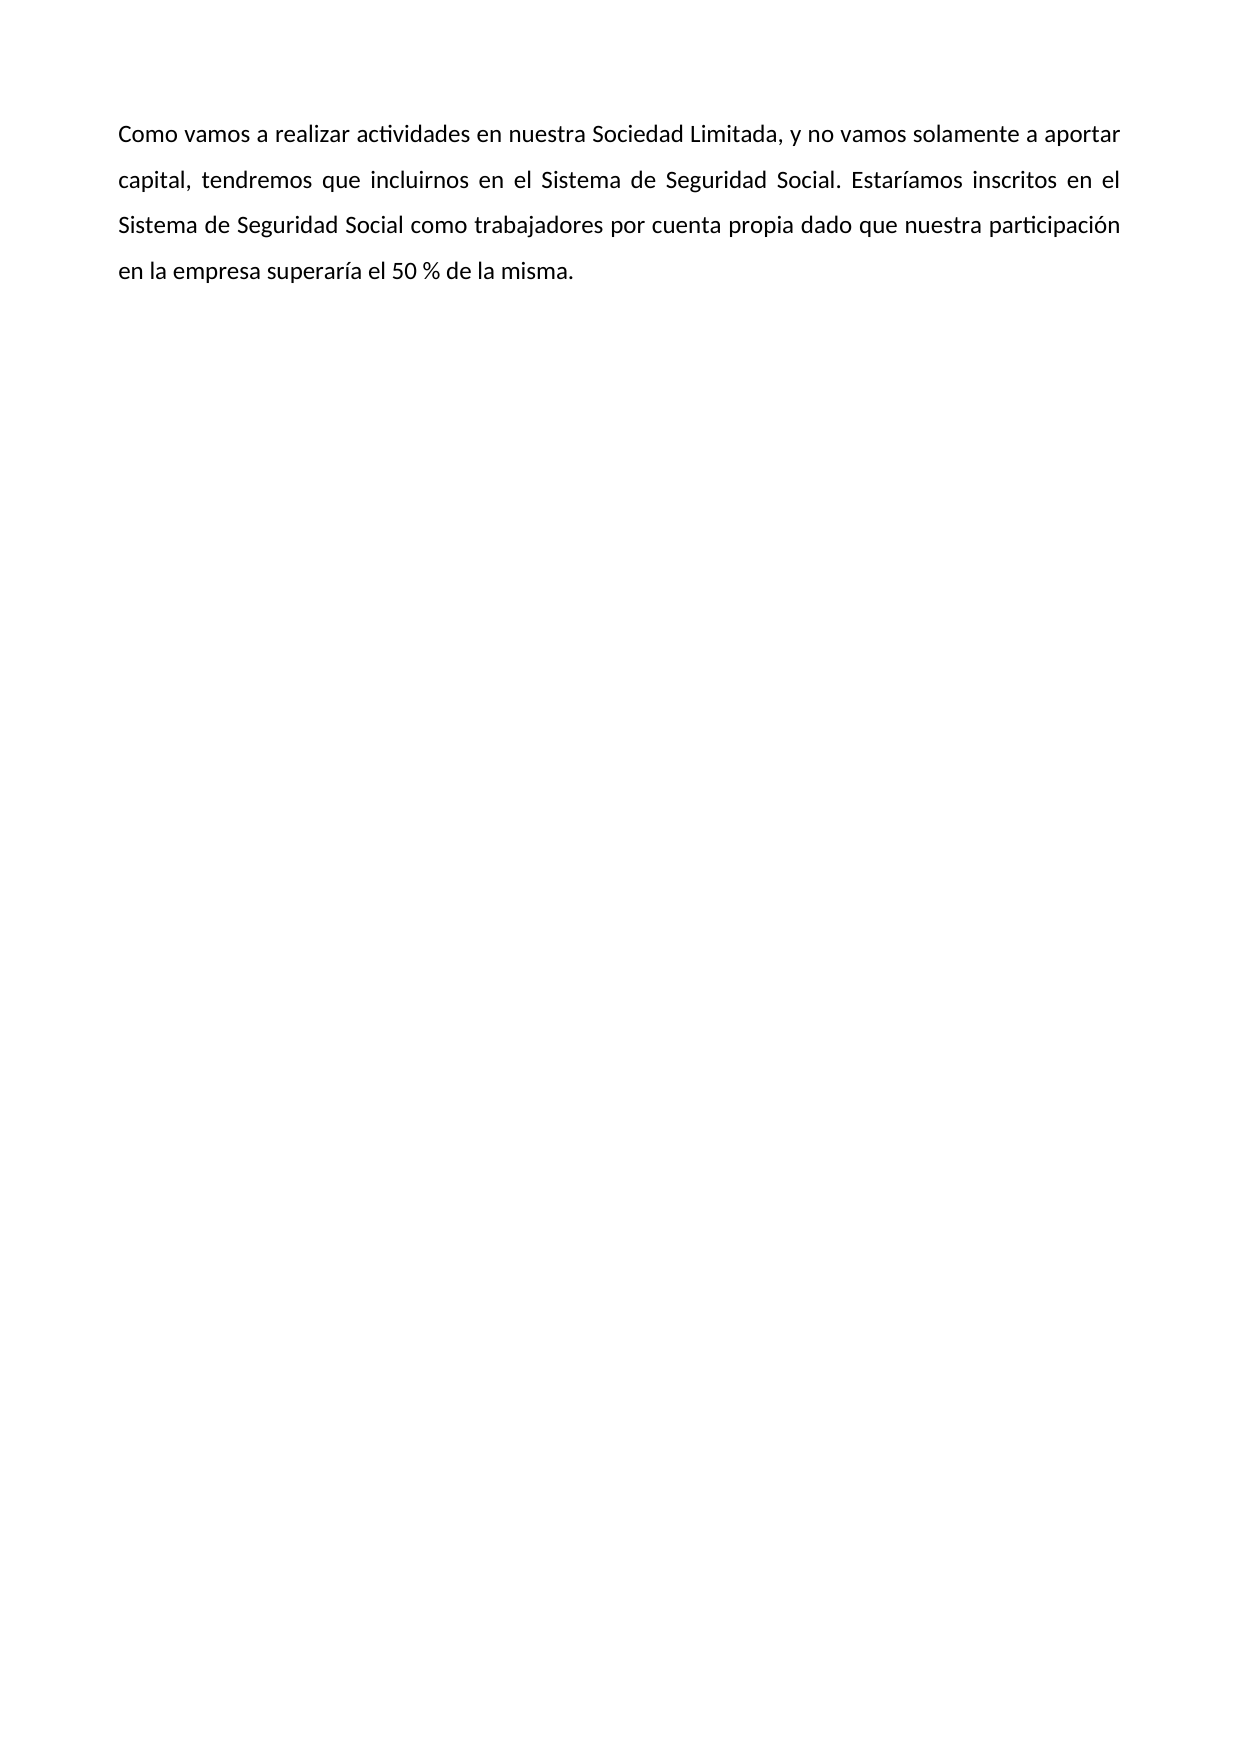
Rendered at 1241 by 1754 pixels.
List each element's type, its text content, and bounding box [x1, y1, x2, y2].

text Como vamos a realizar actividades en nuestra Sociedad Limitada, y no vamos solamente a aportar capital, tendremos que incluirnos en el Sistema de Seguridad Social. Estaríamos inscritos en el Sistema de Seguridad Social como trabajadores por cuenta propia dado que nuestra participación en la empresa superaría el 50 % de la misma. [118, 118, 1122, 286]
